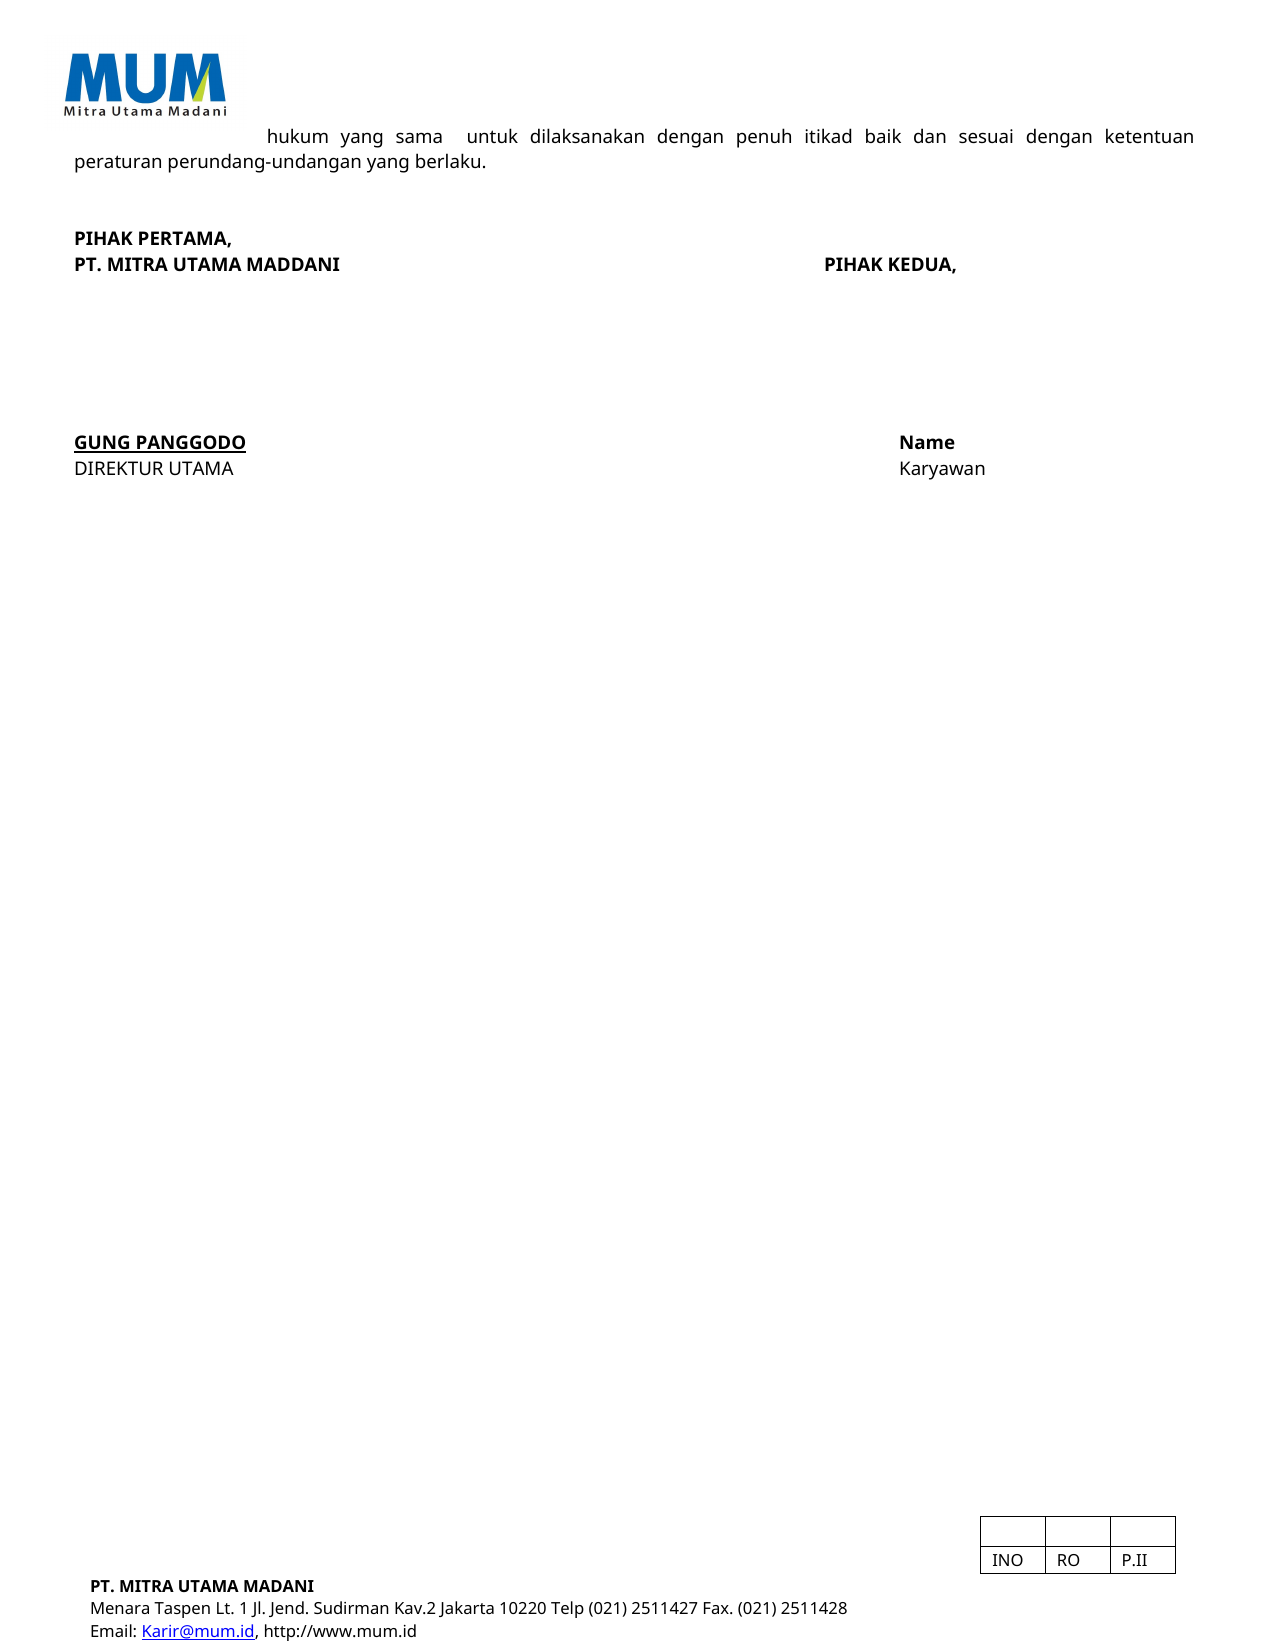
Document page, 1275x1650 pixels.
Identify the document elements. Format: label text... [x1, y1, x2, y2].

text PIHAK PERTAMA, [74, 225, 1196, 251]
picture [43, 35, 248, 131]
text hukum yang sama untuk dilaksanakan dengan penuh itikad baik dan sesuai dengan ketentuan peraturan perundang-undangan yang berlaku. [74, 123, 1196, 174]
text GUNG PANGGODO Name [74, 429, 1196, 455]
text PT. MITRA UTAMA MADDANI PIHAK KEDUA, [74, 251, 1196, 276]
text DIREKTUR UTAMA Karyawan [74, 455, 1196, 481]
